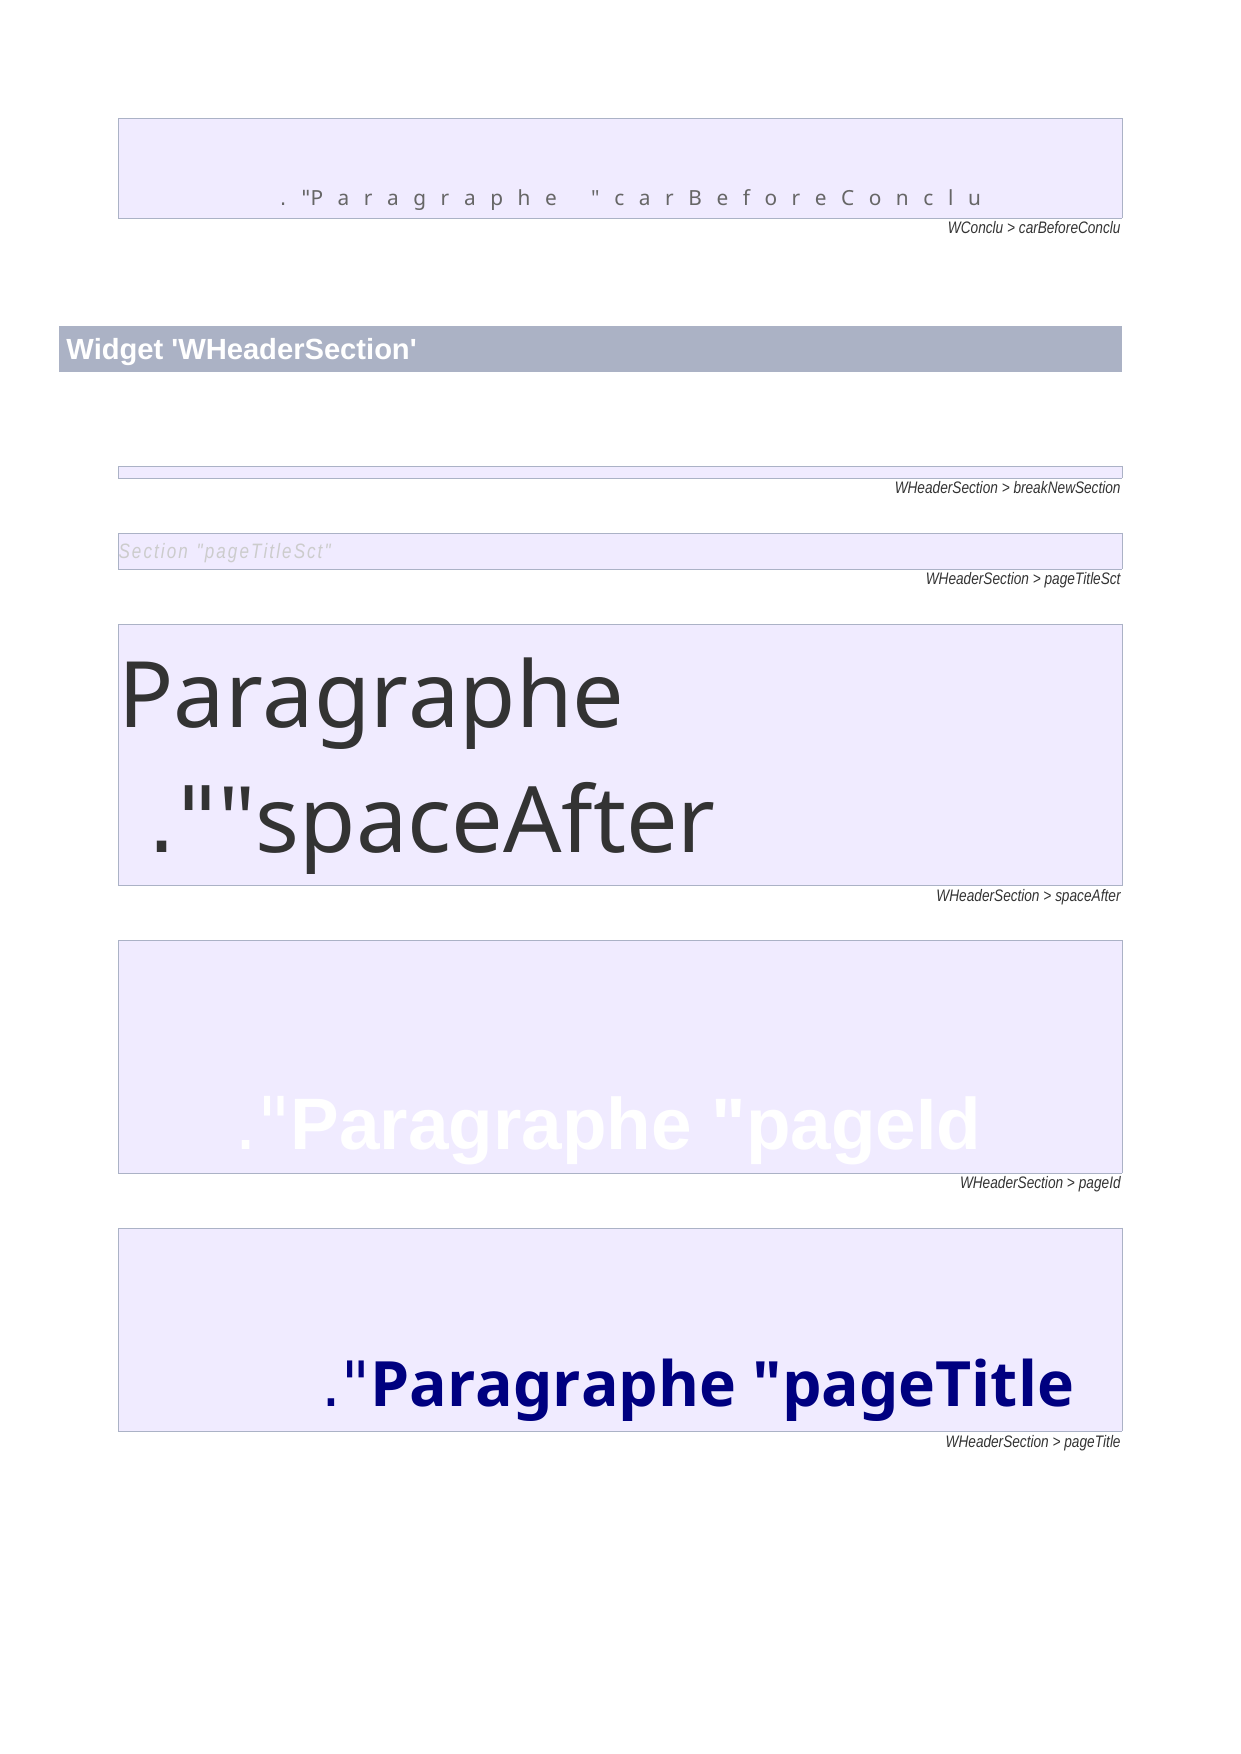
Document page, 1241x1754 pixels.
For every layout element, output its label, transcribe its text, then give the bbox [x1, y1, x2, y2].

table_header Paragraphe "breakNewSection". [119, 467, 1122, 478]
title WHeaderSection > spaceAfter [118, 886, 1122, 905]
title WHeaderSection > pageId [118, 1174, 1122, 1192]
table_header Paragraphe "spaceAfter". [119, 625, 1122, 885]
title WHeaderSection > pageTitle [118, 1432, 1122, 1451]
table_header Paragraphe "carBeforeConclu". [119, 119, 1122, 218]
table_header Section "pageTitleSct" [119, 534, 1122, 569]
title WHeaderSection > breakNewSection [118, 479, 1122, 497]
table_header Paragraphe "pageTitle". [119, 1229, 1122, 1431]
title WHeaderSection > pageTitleSct [118, 570, 1122, 588]
title WConclu > carBeforeConclu [118, 219, 1122, 237]
table_header Paragraphe "pageId". [119, 941, 1122, 1173]
title Widget 'WHeaderSection' [60, 327, 1122, 371]
